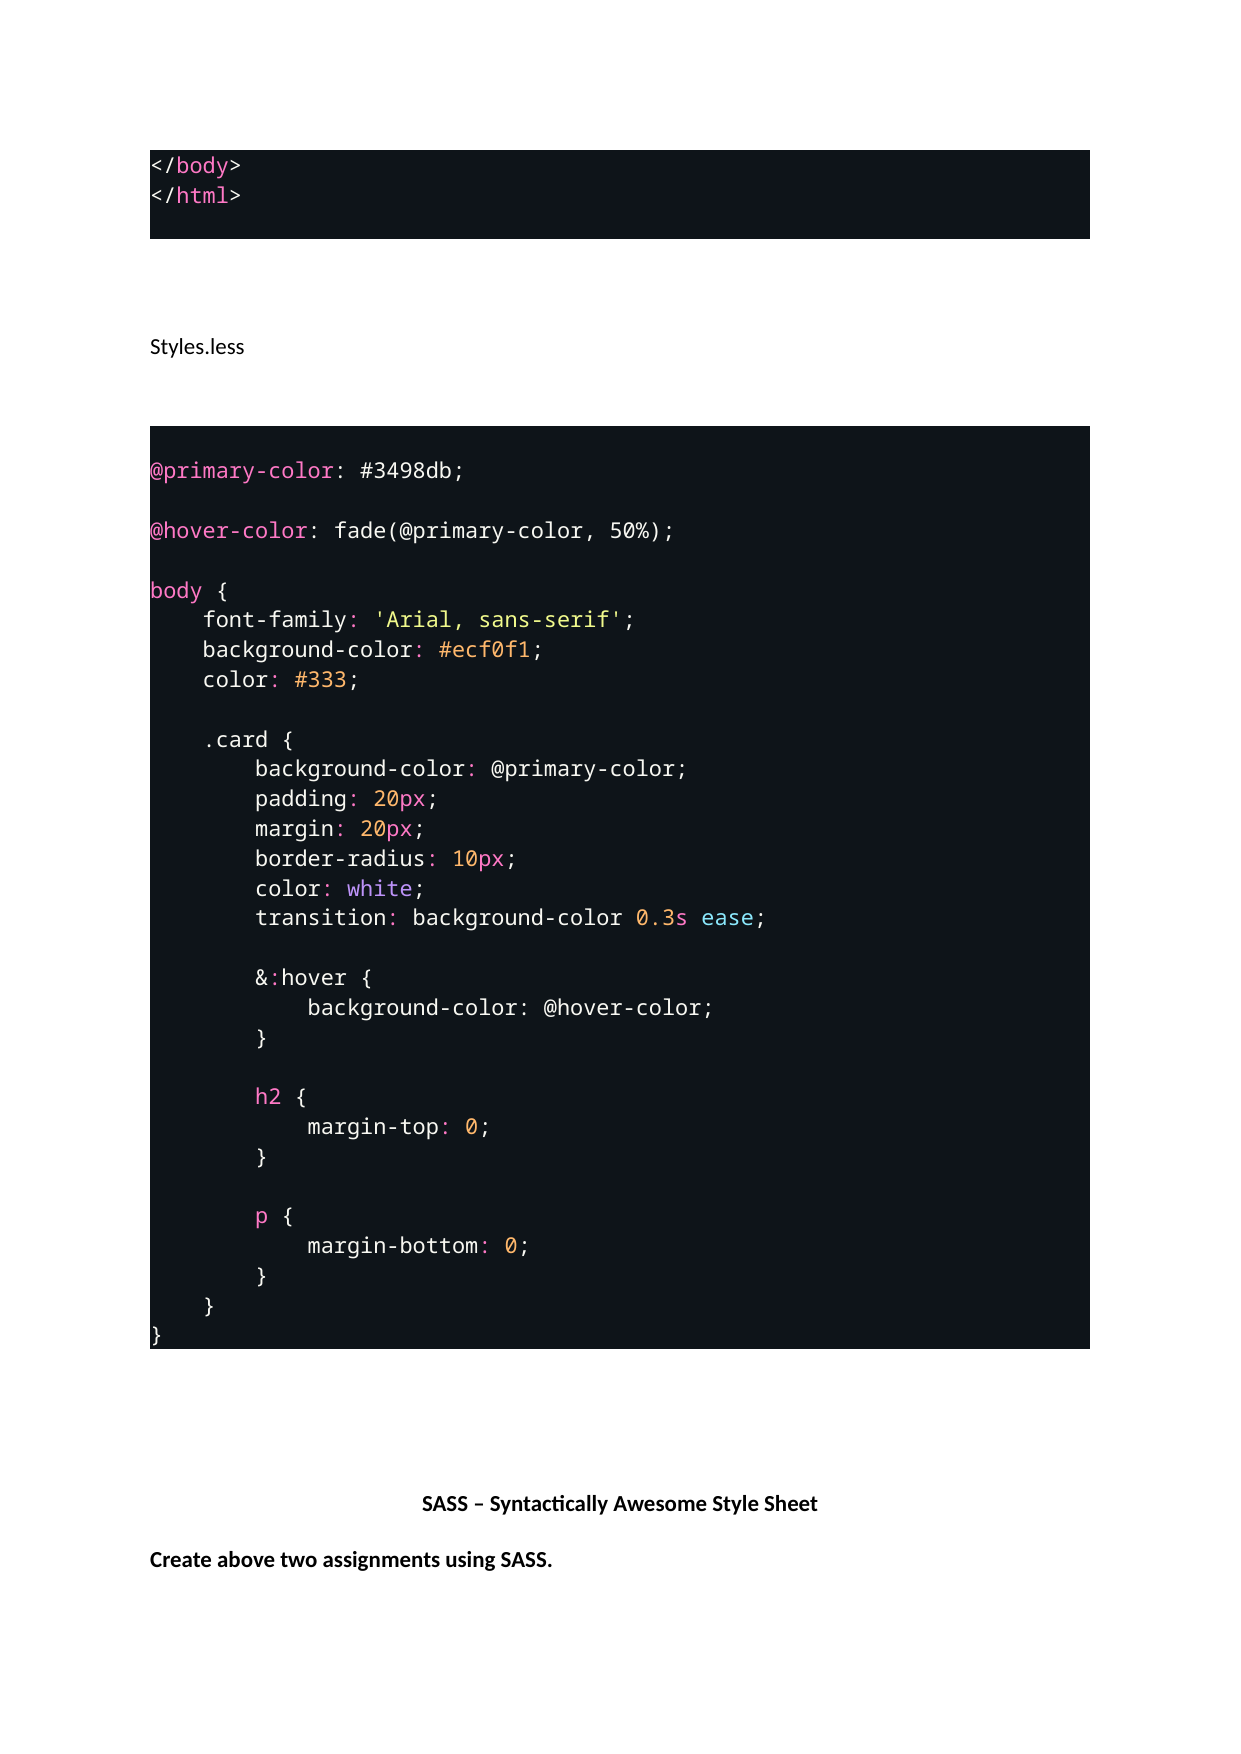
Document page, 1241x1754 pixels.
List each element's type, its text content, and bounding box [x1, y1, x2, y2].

text } [150, 1141, 1090, 1170]
text } [150, 1021, 1090, 1051]
text margin-top: 0; [150, 1111, 1090, 1141]
text color: white; [150, 872, 1090, 902]
text padding: 20px; [150, 783, 1090, 813]
text </body> [150, 150, 1090, 180]
text @primary-color: #3498db; [150, 455, 1090, 485]
text border-radius: 10px; [150, 843, 1090, 872]
text h2 { [150, 1081, 1090, 1111]
text Create above two assignments using SASS. [150, 1545, 1090, 1573]
text background-color: #ecf0f1; [150, 634, 1090, 664]
text &:hover { [150, 962, 1090, 992]
text body { [150, 574, 1090, 604]
text @hover-color: fade(@primary-color, 50%); [150, 515, 1090, 545]
text margin: 20px; [150, 813, 1090, 843]
text font-family: 'Arial, sans-serif'; [150, 604, 1090, 634]
text .card { [150, 723, 1090, 753]
text margin-bottom: 0; [150, 1230, 1090, 1260]
text Styles.less [150, 332, 1090, 361]
text p { [150, 1200, 1090, 1230]
text } [150, 1260, 1090, 1289]
text SASS – Syntactically Awesome Style Sheet [150, 1489, 1090, 1517]
text color: #333; [150, 664, 1090, 694]
text transition: background-color 0.3s ease; [150, 902, 1090, 932]
text } [150, 1289, 1090, 1319]
text } [150, 1319, 1090, 1349]
text </html> [150, 180, 1090, 209]
text background-color: @primary-color; [150, 753, 1090, 783]
text background-color: @hover-color; [150, 992, 1090, 1021]
